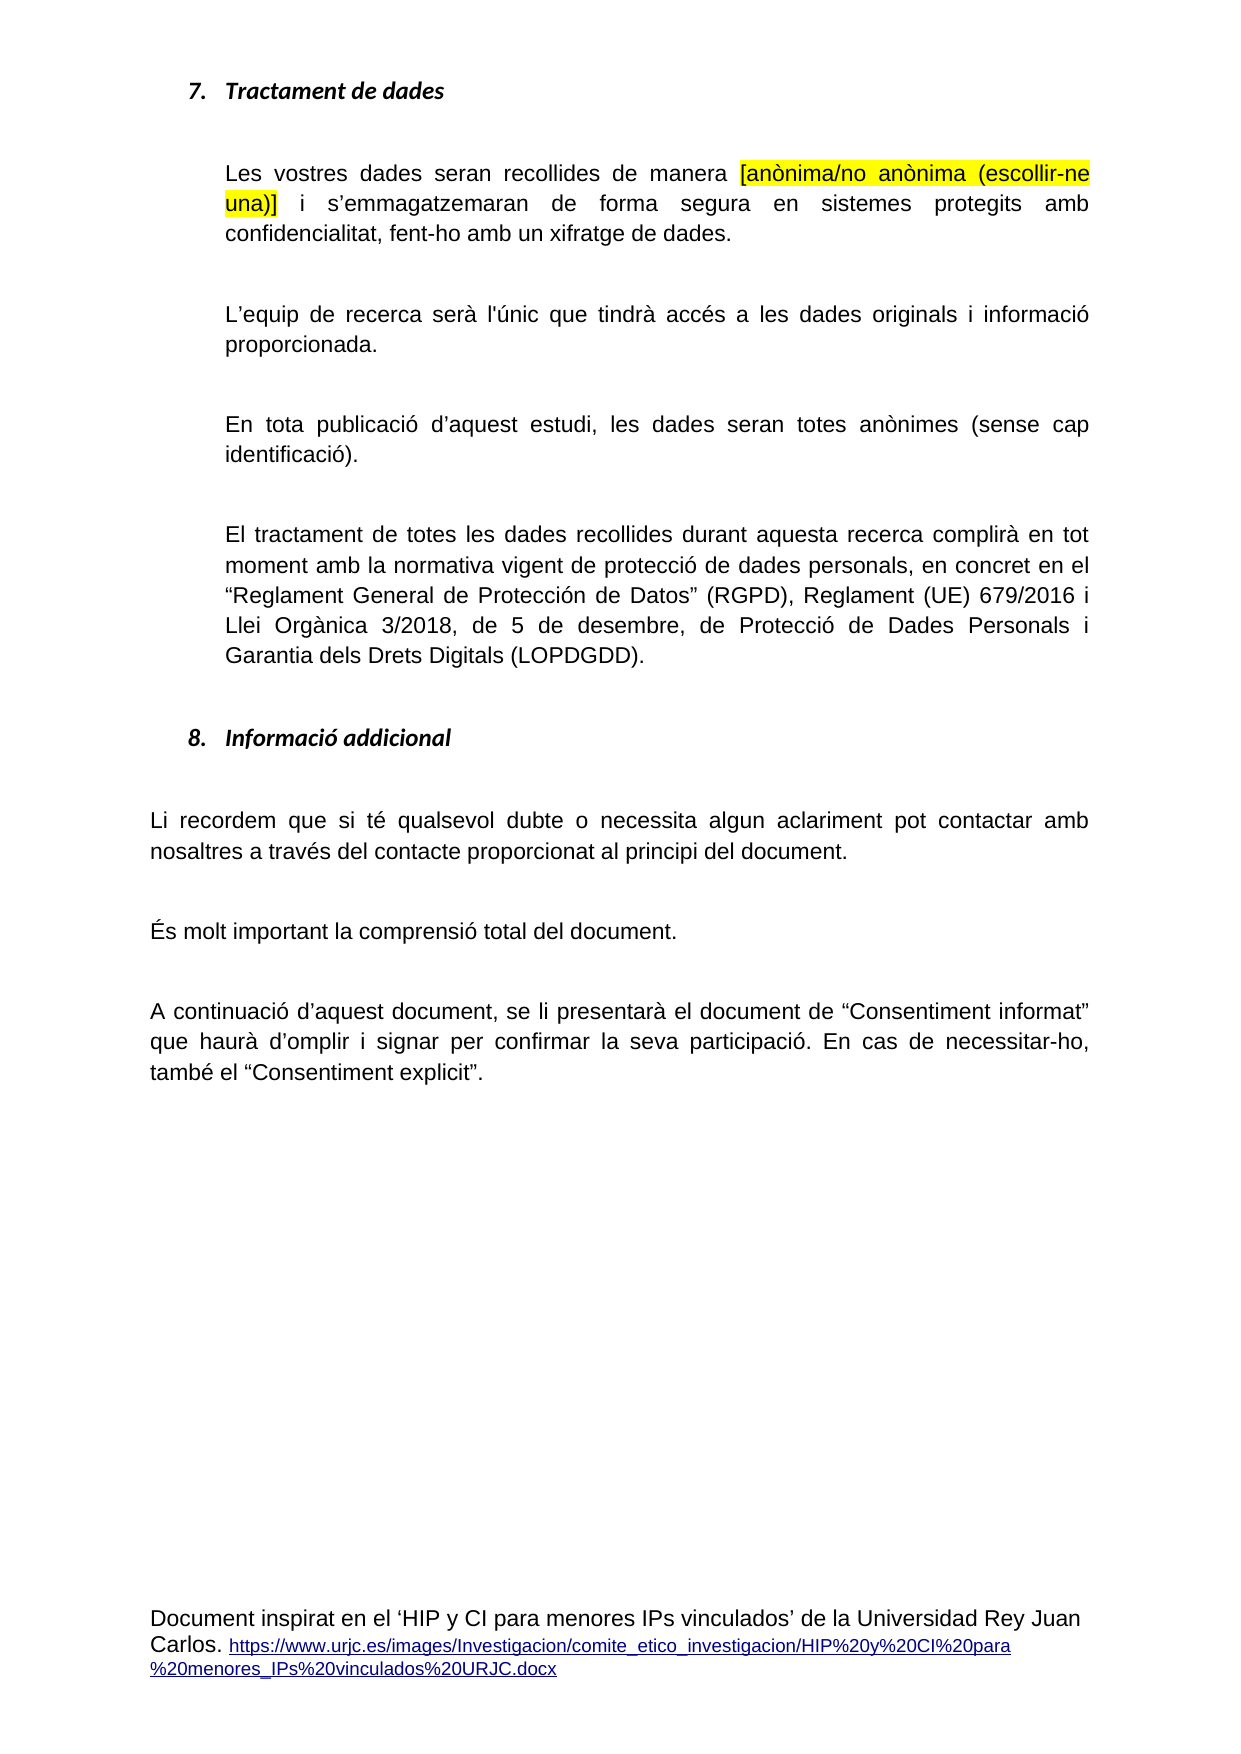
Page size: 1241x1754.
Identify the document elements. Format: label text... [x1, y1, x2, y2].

text Les vostres dades seran recollides de manera [anònima/no anònima (escollir-ne una)] i s’emmagatzemaran de forma segura en sistemes protegits amb confidencialitat, fent-ho amb un xifratge de dades. [225, 160, 1090, 247]
text Li recordem que si té qualsevol dubte o necessita algun aclariment pot contactar amb nosaltres a través del contacte proporcionat al principi del document. [150, 807, 1090, 864]
text A continuació d’aquest document, se li presentarà el document de “Consentiment informat” que haurà d’omplir i signar per confirmar la seva participació. En cas de necessitar-ho, també el “Consentiment explicit”. [150, 998, 1090, 1085]
subtitle Tractament de dades [187, 75, 1090, 106]
text En tota publicació d’aquest estudi, les dades seran totes anònimes (sense cap identificació). [225, 411, 1090, 468]
text El tractament de totes les dades recollides durant aquesta recerca complirà en tot moment amb la normativa vigent de protecció de dades personals, en concret en el “Reglament General de Protección de Datos” (RGPD), Reglament (UE) 679/2016 i Llei Orgànica 3/2018, de 5 de desembre, de Protecció de Dades Personals i Garantia dels Drets Digitals (LOPDGDD). [225, 521, 1090, 669]
subtitle Informació addicional [187, 722, 1090, 753]
text És molt important la comprensió total del document. [150, 918, 1090, 944]
text L’equip de recerca serà l'únic que tindrà accés a les dades originals i informació proporcionada. [225, 301, 1090, 357]
